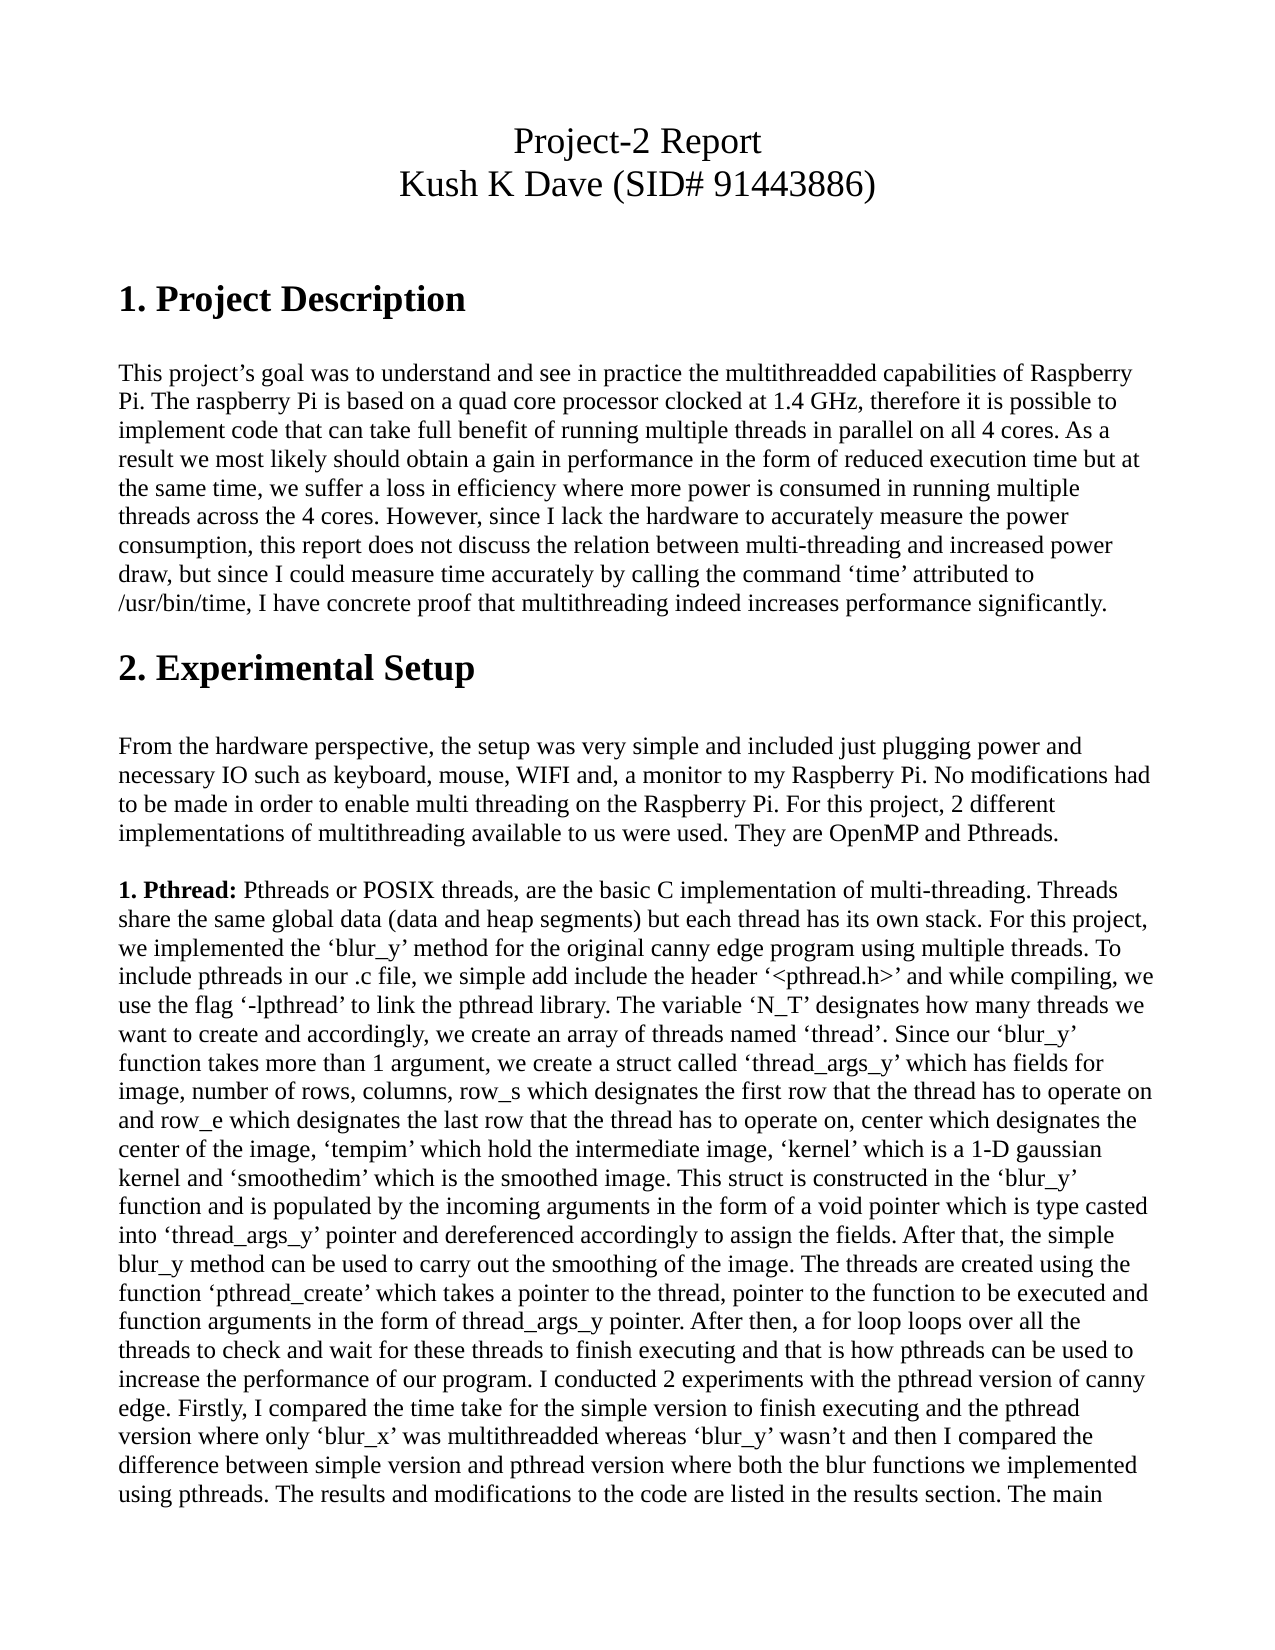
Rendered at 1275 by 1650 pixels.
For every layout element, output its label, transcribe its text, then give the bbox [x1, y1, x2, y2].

text From the hardware perspective, the setup was very simple and included just plugging power and necessary IO such as keyboard, mouse, WIFI and, a monitor to my Raspberry Pi. No modifications had to be made in order to enable multi threading on the Raspberry Pi. For this project, 2 different implementations of multithreading available to us were used. They are OpenMP and Pthreads. [118, 731, 1157, 846]
text 1. Pthread: Pthreads or POSIX threads, are the basic C implementation of multi-threading. Threads share the same global data (data and heap segments) but each thread has its own stack. For this project, we implemented the ‘blur_y’ method for the original canny edge program using multiple threads. To include pthreads in our .c file, we simple add include the header ‘<pthread.h>’ and while compiling, we use the flag ‘-lpthread’ to link the pthread library. The variable ‘N_T’ designates how many threads we want to create and accordingly, we create an array of threads named ‘thread’. Since our ‘blur_y’ function takes more than 1 argument, we create a struct called ‘thread_args_y’ which has fields for image, number of rows, columns, row_s which designates the first row that the thread has to operate on and row_e which designates the last row that the thread has to operate on, center which designates the center of the image, ‘tempim’ which hold the intermediate image, ‘kernel’ which is a 1-D gaussian kernel and ‘smoothedim’ which is the smoothed image. This struct is constructed in the ‘blur_y’ function and is populated by the incoming arguments in the form of a void pointer which is type casted into ‘thread_args_y’ pointer and dereferenced accordingly to assign the fields. After that, the simple blur_y method can be used to carry out the smoothing of the image. The threads are created using the function ‘pthread_create’ which takes a pointer to the thread, pointer to the function to be executed and function arguments in the form of thread_args_y pointer. After then, a for loop loops over all the threads to check and wait for these threads to finish executing and that is how pthreads can be used to increase the performance of our program. I conducted 2 experiments with the pthread version of canny edge. Firstly, I compared the time take for the simple version to finish executing and the pthread version where only ‘blur_x’ was multithreadded whereas ‘blur_y’ wasn’t and then I compared the difference between simple version and pthread version where both the blur functions we implemented using pthreads. The results and modifications to the code are listed in the results section. The main [118, 875, 1157, 1508]
text 1. Project Description [118, 276, 1157, 319]
text Project-2 Report [118, 118, 1157, 161]
text 2. Experimental Setup [118, 645, 1157, 688]
text This project’s goal was to understand and see in practice the multithreadded capabilities of Raspberry Pi. The raspberry Pi is based on a quad core processor clocked at 1.4 GHz, therefore it is possible to implement code that can take full benefit of running multiple threads in parallel on all 4 cores. As a result we most likely should obtain a gain in performance in the form of reduced execution time but at the same time, we suffer a loss in efficiency where more power is consumed in running multiple threads across the 4 cores. However, since I lack the hardware to accurately measure the power consumption, this report does not discuss the relation between multi-threading and increased power draw, but since I could measure time accurately by calling the command ‘time’ attributed to /usr/bin/time, I have concrete proof that multithreading indeed increases performance significantly. [118, 358, 1157, 616]
text Kush K Dave (SID# 91443886) [118, 161, 1157, 204]
